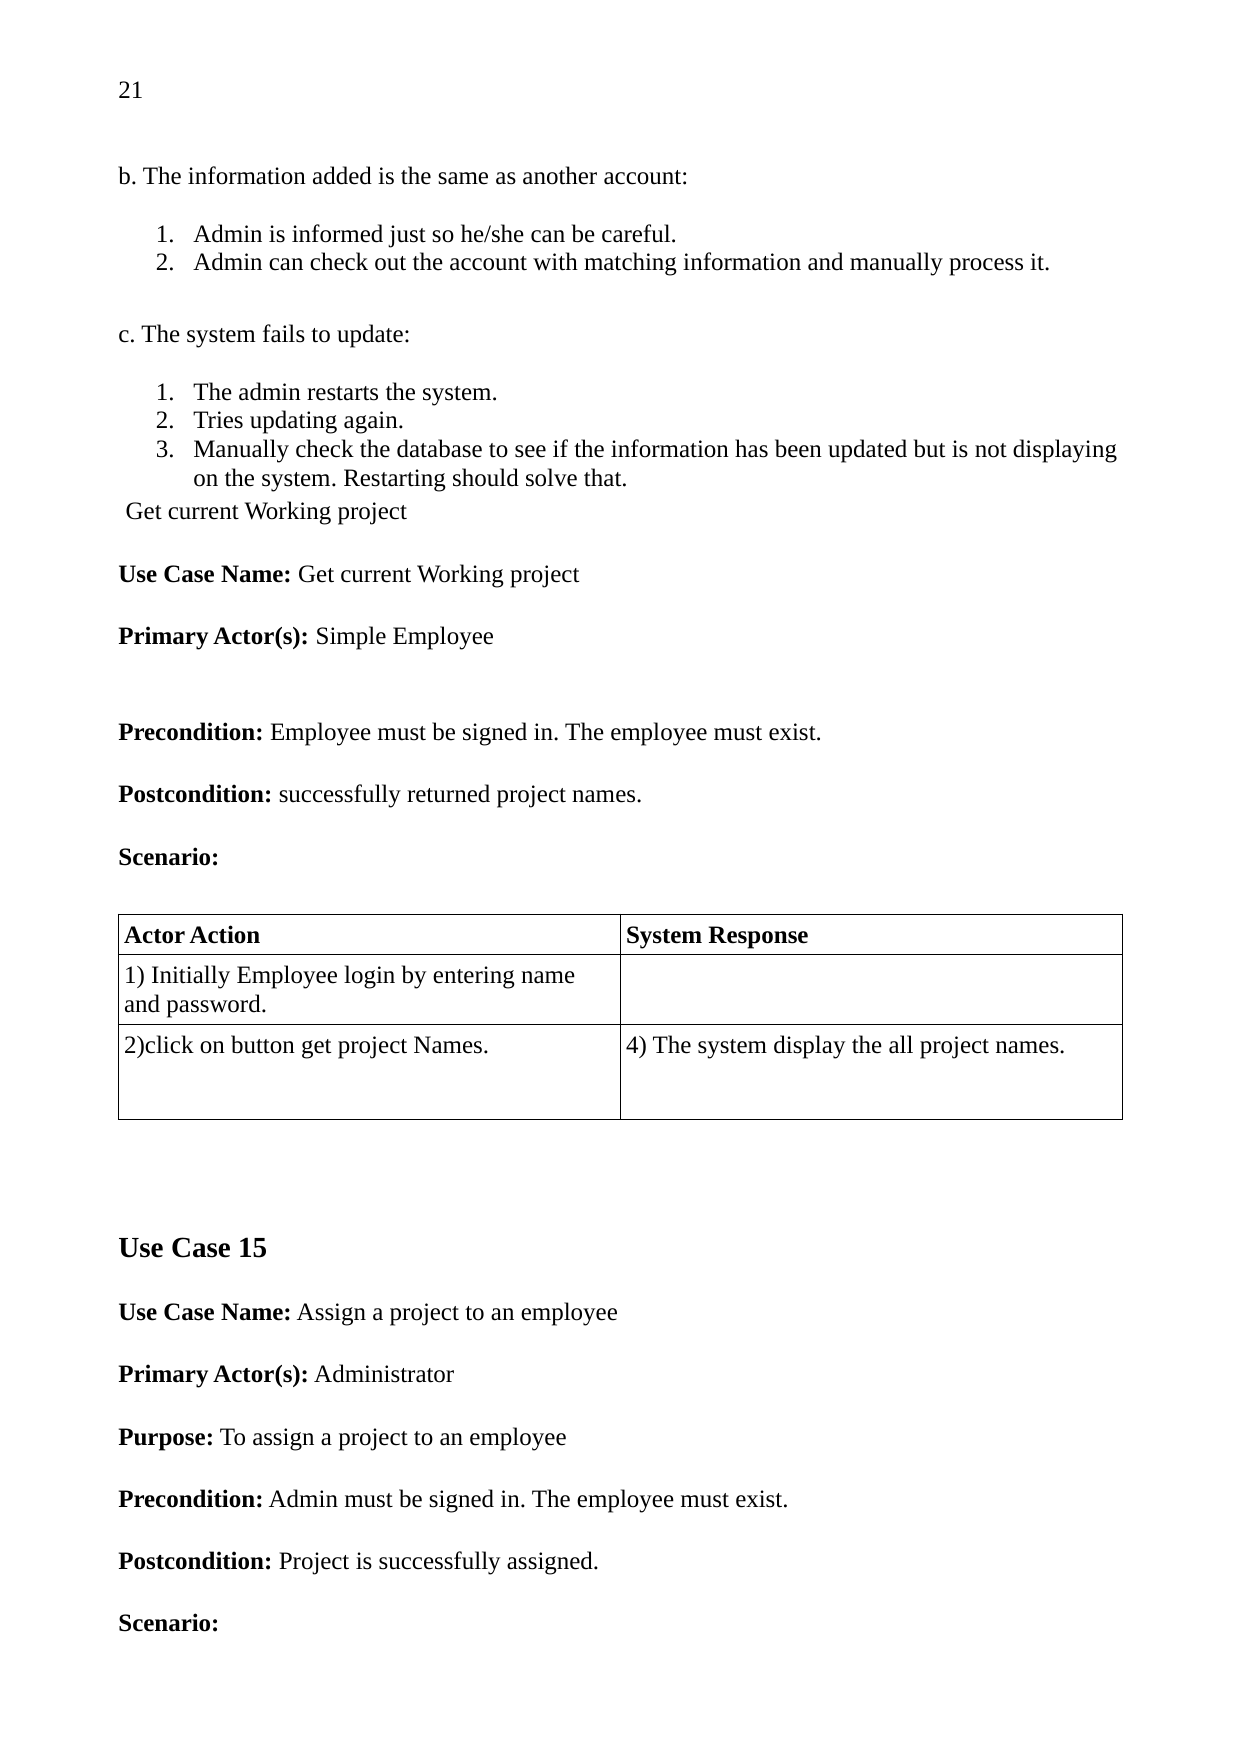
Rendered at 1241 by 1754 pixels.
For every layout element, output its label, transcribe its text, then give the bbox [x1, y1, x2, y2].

table_cell 2)click on button get project Names. [119, 1025, 620, 1119]
text Precondition: Admin must be signed in. The employee must exist. [118, 1484, 1122, 1513]
text Scenario: [118, 1608, 1122, 1637]
text Purpose: To assign a project to an employee [118, 1422, 1122, 1450]
list Tries updating again. [156, 406, 1122, 434]
text Use Case 15 [118, 1230, 1122, 1263]
text Postcondition: successfully returned project names. [118, 779, 1122, 808]
text Use Case Name: Get current Working project [118, 559, 1122, 588]
text Precondition: Employee must be signed in. The employee must exist. [118, 717, 1122, 746]
text b. The information added is the same as another account: [118, 161, 1122, 190]
list Admin is informed just so he/she can be careful. [156, 219, 1122, 247]
table_header Actor Action [119, 915, 620, 954]
table_header System Response [621, 915, 1122, 954]
table_cell 4) The system display the all project names. [621, 1025, 1122, 1119]
text Get current Working project [118, 492, 1122, 525]
text Primary Actor(s): Administrator [118, 1359, 1122, 1388]
text Scenario: [118, 842, 1122, 870]
table_cell 1) Initially Employee login by entering name and password. [119, 955, 620, 1024]
text c. The system fails to update: [118, 319, 1122, 348]
text Postcondition: Project is successfully assigned. [118, 1546, 1122, 1575]
text Primary Actor(s): Simple Employee [118, 621, 1122, 650]
list Manually check the database to see if the information has been updated but is not displaying on the system. Restarting should solve that. [156, 434, 1122, 492]
list The admin restarts the system. [156, 377, 1122, 406]
list Admin can check out the account with matching information and manually process it. [156, 247, 1122, 276]
table_cell [621, 955, 1122, 1024]
text Use Case Name: Assign a project to an employee [118, 1297, 1122, 1326]
